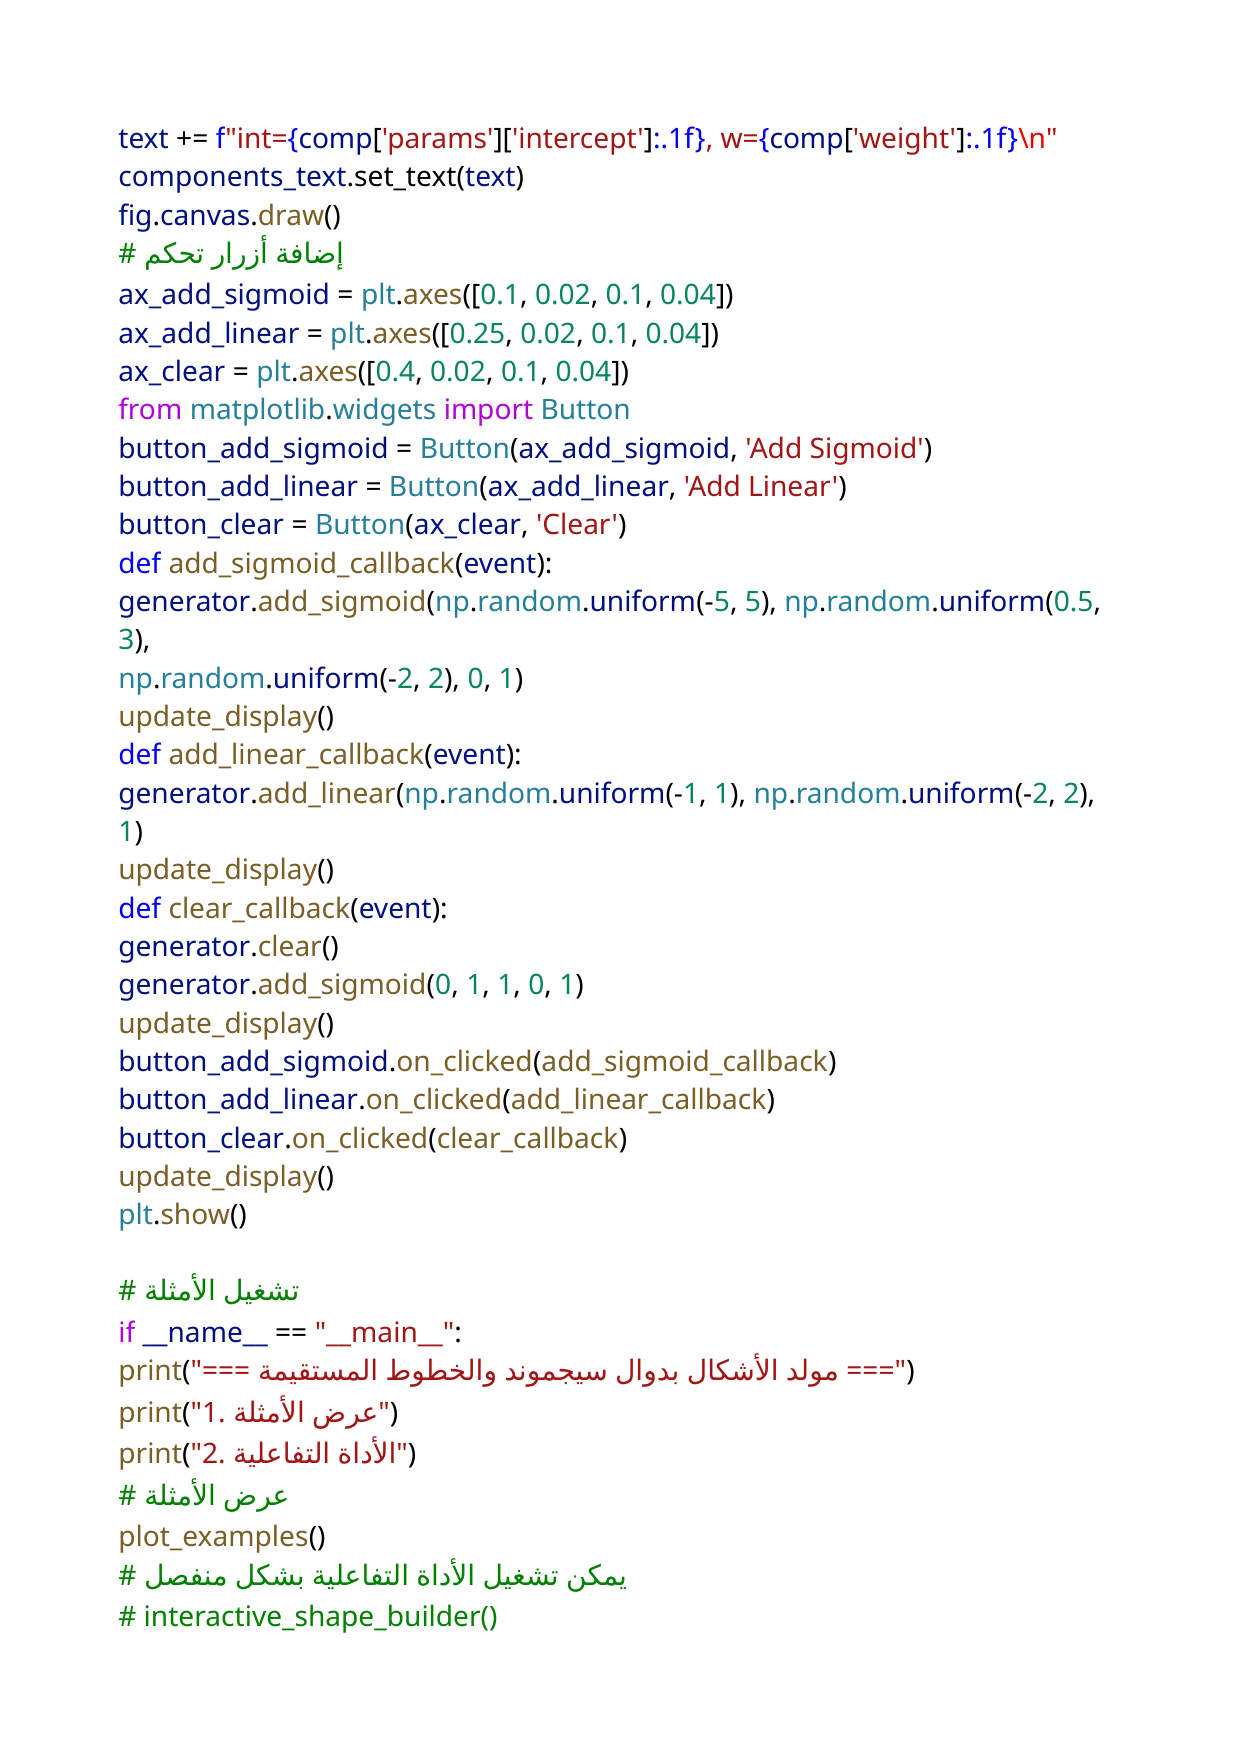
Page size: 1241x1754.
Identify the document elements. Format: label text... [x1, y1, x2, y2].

text button_clear = Button(ax_clear, 'Clear') [118, 505, 1122, 543]
text button_add_linear.on_clicked(add_linear_callback) [118, 1080, 1122, 1118]
text button_add_sigmoid = Button(ax_add_sigmoid, 'Add Sigmoid') [118, 428, 1122, 466]
text update_display() [118, 1156, 1122, 1195]
text def add_sigmoid_callback(event): [118, 543, 1122, 581]
text plt.show() [118, 1195, 1122, 1233]
text button_add_sigmoid.on_clicked(add_sigmoid_callback) [118, 1041, 1122, 1080]
text print("2. الأداة التفاعلية") [118, 1433, 1122, 1475]
text fig.canvas.draw() [118, 195, 1122, 233]
text from matplotlib.widgets import Button [118, 390, 1122, 428]
text update_display() [118, 696, 1122, 735]
text button_add_linear = Button(ax_add_linear, 'Add Linear') [118, 466, 1122, 505]
text # عرض الأمثلة [118, 1475, 1122, 1517]
text components_text.set_text(text) [118, 156, 1122, 195]
text generator.add_sigmoid(0, 1, 1, 0, 1) [118, 965, 1122, 1003]
text # إضافة أزرار تحكم [118, 233, 1122, 275]
text generator.add_linear(np.random.uniform(-1, 1), np.random.uniform(-2, 2), 1) [118, 773, 1122, 850]
text print("=== مولد الأشكال بدوال سيجموند والخطوط المستقيمة ===") [118, 1350, 1122, 1392]
text ax_add_sigmoid = plt.axes([0.1, 0.02, 0.1, 0.04]) [118, 275, 1122, 313]
text button_clear.on_clicked(clear_callback) [118, 1118, 1122, 1156]
text def clear_callback(event): [118, 888, 1122, 926]
text np.random.uniform(-2, 2), 0, 1) [118, 658, 1122, 696]
text text += f"int={comp['params']['intercept']:.1f}, w={comp['weight']:.1f}\n" [118, 118, 1122, 156]
text ax_add_linear = plt.axes([0.25, 0.02, 0.1, 0.04]) [118, 313, 1122, 351]
text generator.clear() [118, 926, 1122, 965]
text ax_clear = plt.axes([0.4, 0.02, 0.1, 0.04]) [118, 351, 1122, 390]
text update_display() [118, 850, 1122, 888]
text update_display() [118, 1003, 1122, 1041]
text # interactive_shape_builder() [118, 1597, 1122, 1635]
text # تشغيل الأمثلة [118, 1271, 1122, 1312]
text print("1. عرض الأمثلة") [118, 1392, 1122, 1433]
text plot_examples() [118, 1517, 1122, 1555]
text def add_linear_callback(event): [118, 735, 1122, 773]
text if __name__ == "__main__": [118, 1312, 1122, 1350]
text # يمكن تشغيل الأداة التفاعلية بشكل منفصل [118, 1555, 1122, 1597]
text generator.add_sigmoid(np.random.uniform(-5, 5), np.random.uniform(0.5, 3), [118, 581, 1122, 658]
